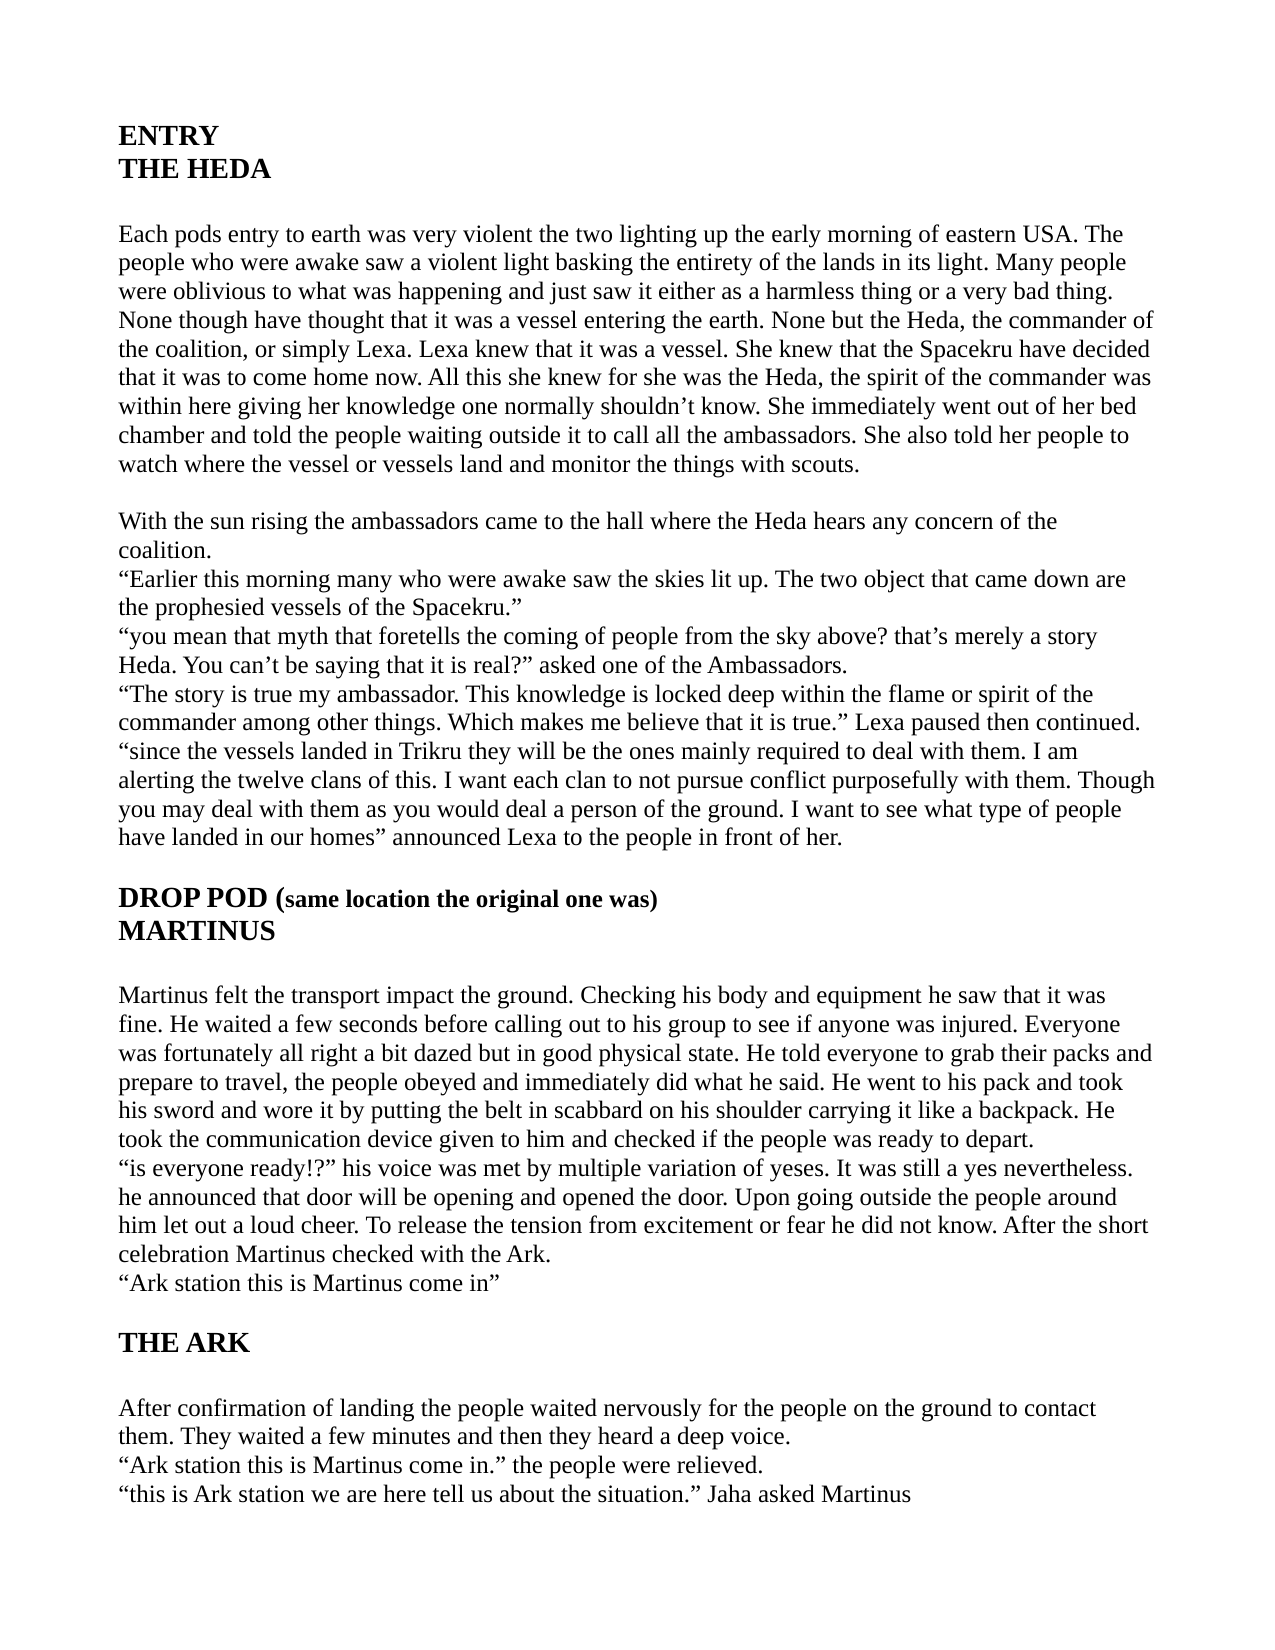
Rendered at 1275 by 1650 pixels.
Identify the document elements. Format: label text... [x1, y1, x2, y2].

text “is everyone ready!?” his voice was met by multiple variation of yeses. It was still a yes nevertheless. he announced that door will be opening and opened the door. Upon going outside the people around him let out a loud cheer. To release the tension from excitement or fear he did not know. After the short celebration Martinus checked with the Ark. [118, 1153, 1157, 1268]
text ENTRY [118, 118, 1157, 152]
text “since the vessels landed in Trikru they will be the ones mainly required to deal with them. I am alerting the twelve clans of this. I want each clan to not pursue conflict purposefully with them. Though you may deal with them as you would deal a person of the ground. I want to see what type of people have landed in our homes” announced Lexa to the people in front of her. [118, 736, 1157, 851]
text THE ARK [118, 1326, 1157, 1359]
text “The story is true my ambassador. This knowledge is locked deep within the flame or spirit of the commander among other things. Which makes me believe that it is true.” Lexa paused then continued. [118, 679, 1157, 736]
text “Ark station this is Martinus come in.” the people were relieved. [118, 1450, 1157, 1479]
text “this is Ark station we are here tell us about the situation.” Jaha asked Martinus [118, 1479, 1157, 1508]
text “Earlier this morning many who were awake saw the skies lit up. The two object that came down are the prophesied vessels of the Spacekru.” [118, 564, 1157, 621]
text With the sun rising the ambassadors came to the hall where the Heda hears any concern of the coalition. [118, 506, 1157, 564]
text Each pods entry to earth was very violent the two lighting up the early morning of eastern USA. The people who were awake saw a violent light basking the entirety of the lands in its light. Many people were oblivious to what was happening and just saw it either as a harmless thing or a very bad thing. None though have thought that it was a vessel entering the earth. None but the Heda, the commander of the coalition, or simply Lexa. Lexa knew that it was a vessel. She knew that the Spacekru have decided that it was to come home now. All this she knew for she was the Heda, the spirit of the commander was within here giving her knowledge one normally shouldn’t know. She immediately went out of her bed chamber and told the people waiting outside it to call all the ambassadors. She also told her people to watch where the vessel or vessels land and monitor the things with scouts. [118, 219, 1157, 477]
text “you mean that myth that foretells the coming of people from the sky above? that’s merely a story Heda. You can’t be saying that it is real?” asked one of the Ambassadors. [118, 621, 1157, 679]
text DROP POD (same location the original one was) [118, 880, 1157, 913]
text “Ark station this is Martinus come in” [118, 1268, 1157, 1297]
text Martinus felt the transport impact the ground. Checking his body and equipment he saw that it was fine. He waited a few seconds before calling out to his group to see if anyone was injured. Everyone was fortunately all right a bit dazed but in good physical state. He told everyone to grab their packs and prepare to travel, the people obeyed and immediately did what he said. He went to his pack and took his sword and wore it by putting the belt in scabbard on his shoulder carrying it like a backpack. He took the communication device given to him and checked if the people was ready to depart. [118, 981, 1157, 1153]
text MARTINUS [118, 913, 1157, 947]
text THE HEDA [118, 152, 1157, 185]
text After confirmation of landing the people waited nervously for the people on the ground to contact them. They waited a few minutes and then they heard a deep voice. [118, 1393, 1157, 1450]
